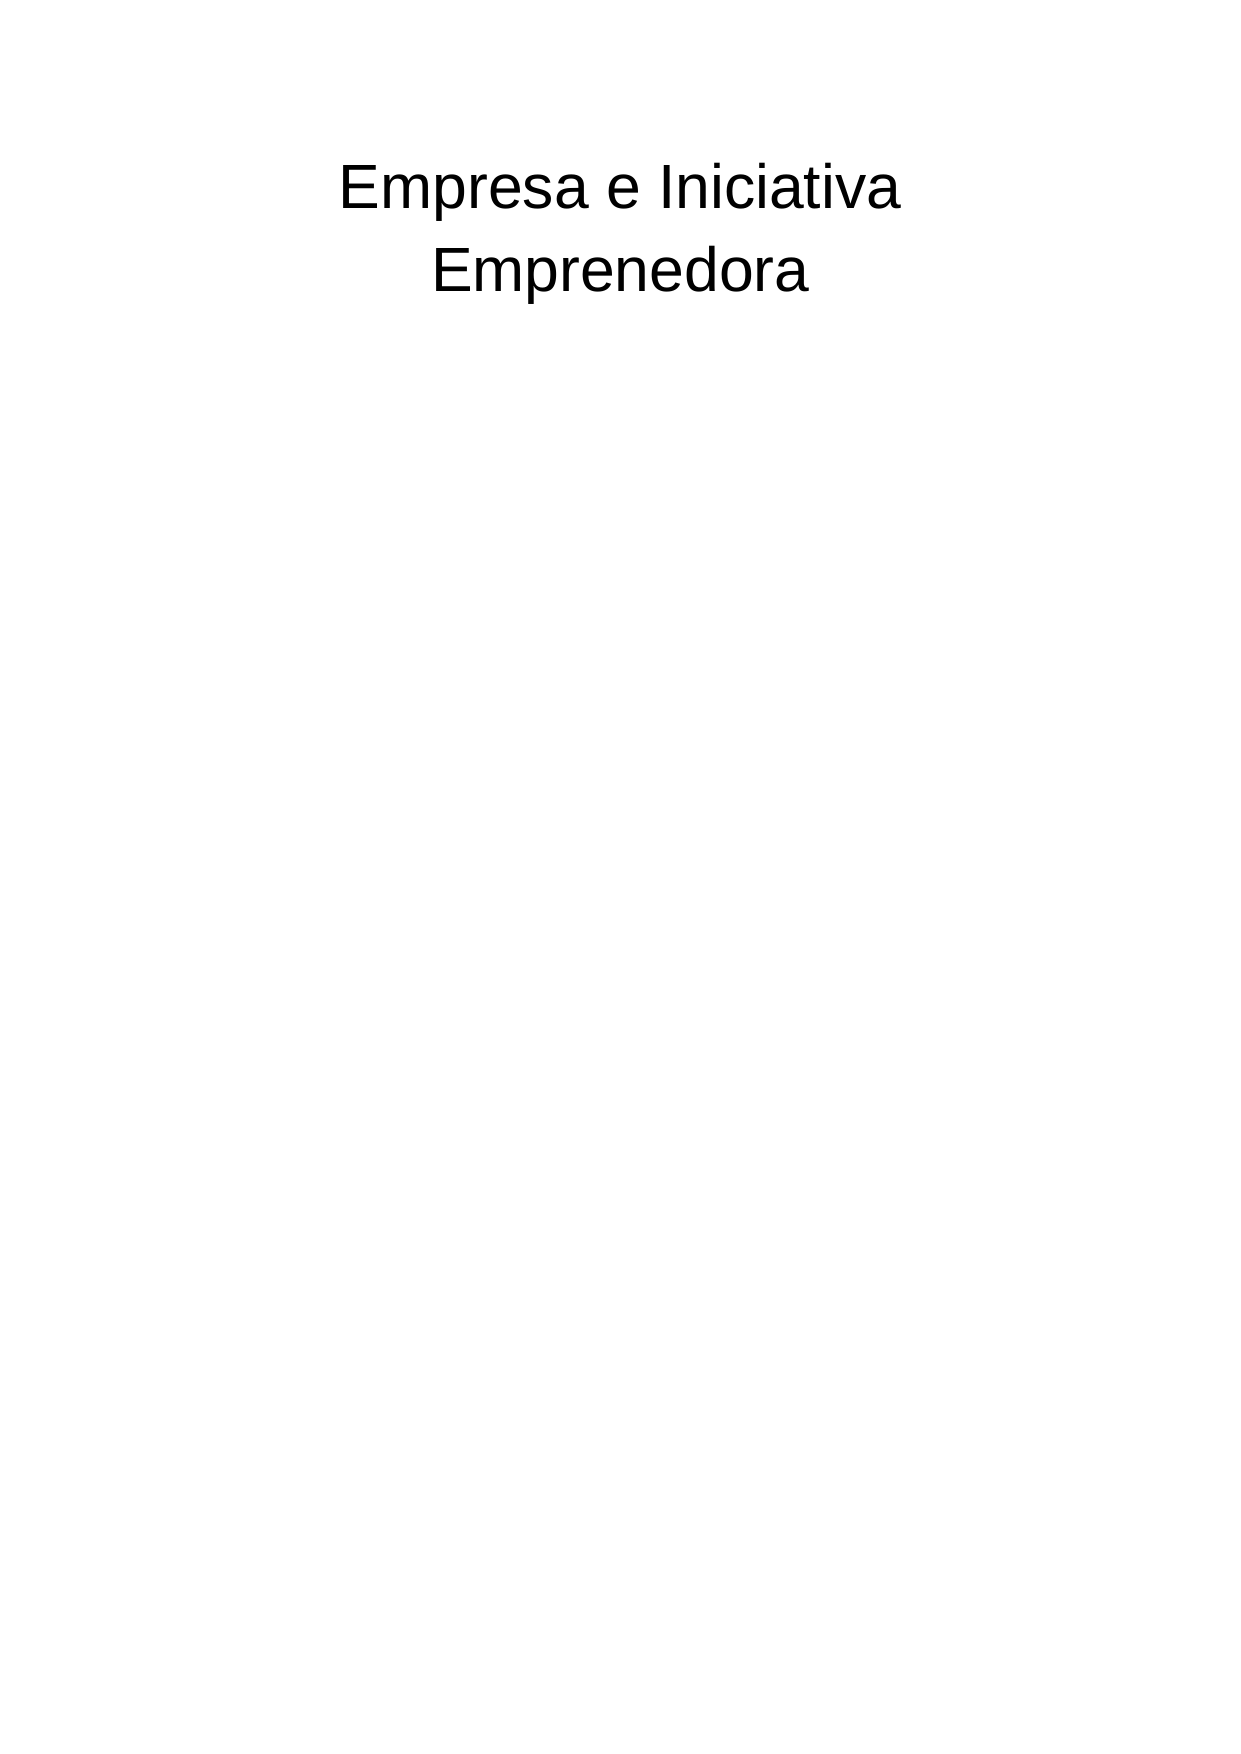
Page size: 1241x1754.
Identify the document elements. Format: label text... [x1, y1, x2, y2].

text Empresa e Iniciativa Emprenedora [150, 150, 1090, 304]
